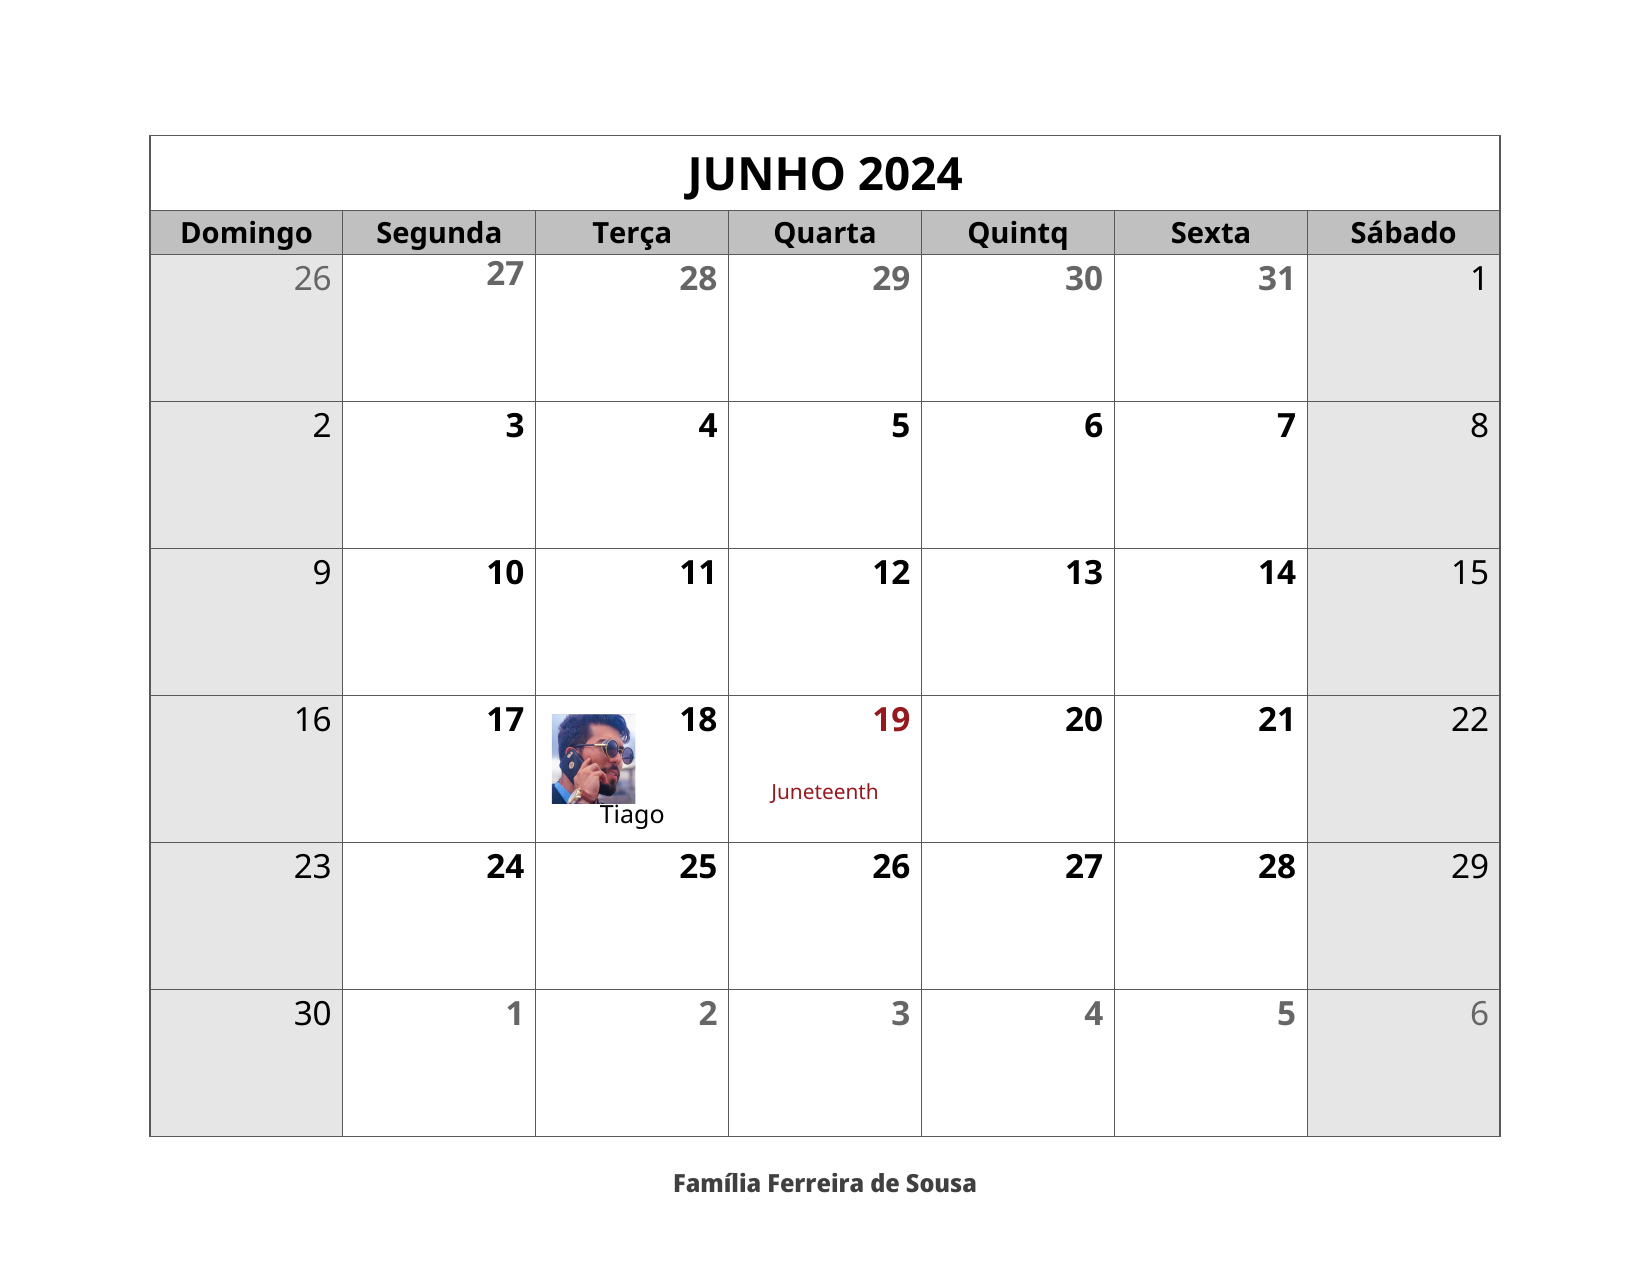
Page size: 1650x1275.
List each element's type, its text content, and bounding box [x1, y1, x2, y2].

table_cell [1115, 593, 1307, 695]
table_cell [922, 446, 1114, 548]
table_cell 18 [536, 696, 728, 740]
table_cell 5 [729, 402, 921, 446]
table_cell 7 [1115, 402, 1307, 446]
table_cell 26 [729, 843, 921, 887]
table_cell [343, 740, 535, 842]
table_cell 11 [536, 549, 728, 593]
table_cell 3 [729, 990, 921, 1034]
table_cell 30 [151, 990, 342, 1034]
table_cell 1 [1308, 255, 1499, 299]
table_cell 29 [729, 255, 921, 299]
table_cell [151, 446, 342, 548]
table_cell 4 [922, 990, 1114, 1034]
table_cell 21 [1115, 696, 1307, 740]
table_cell Sábado [1308, 211, 1499, 254]
table_cell [922, 1034, 1114, 1136]
table_cell [922, 593, 1114, 695]
table_cell [1115, 740, 1307, 842]
table_cell [729, 887, 921, 989]
table_cell 26 [151, 255, 342, 299]
table_cell 9 [151, 549, 342, 593]
table_cell Quarta [729, 211, 921, 254]
table_cell 8 [1308, 402, 1499, 446]
table_cell [1308, 1034, 1499, 1136]
table_cell [729, 1034, 921, 1136]
table_cell [1115, 1034, 1307, 1136]
table_cell [343, 887, 535, 989]
table_cell [151, 887, 342, 989]
table_cell 28 [536, 255, 728, 299]
table_cell 13 [922, 549, 1114, 593]
table_cell Tiago [536, 740, 728, 842]
table_cell 15 [1308, 549, 1499, 593]
table_cell 25 [536, 843, 728, 887]
table_cell Sexta [1115, 211, 1307, 254]
table_cell 17 [343, 696, 535, 740]
table_cell 14 [1115, 549, 1307, 593]
table_cell 2 [536, 990, 728, 1034]
table_cell 27 [922, 843, 1114, 887]
table_cell [922, 740, 1114, 842]
table_cell 23 [151, 843, 342, 887]
table_cell [536, 446, 728, 548]
table_cell 22 [1308, 696, 1499, 740]
table_cell [1308, 446, 1499, 548]
table_cell [343, 1034, 535, 1136]
table_cell [922, 299, 1114, 401]
table_cell [1115, 887, 1307, 989]
table_header JUNHO 2024 [151, 136, 1499, 210]
picture [551, 714, 636, 804]
table_cell [343, 593, 535, 695]
table_cell Quintq [922, 211, 1114, 254]
table_cell [1115, 299, 1307, 401]
table_cell [536, 1034, 728, 1136]
table_cell 29 [1308, 843, 1499, 887]
table_cell [729, 299, 921, 401]
table_cell 1 [343, 990, 535, 1034]
table_cell 6 [922, 402, 1114, 446]
table_cell 27 [343, 255, 535, 299]
table_cell [151, 1034, 342, 1136]
table_cell 5 [1115, 990, 1307, 1034]
table_cell [1308, 593, 1499, 695]
table_cell [536, 887, 728, 989]
table_cell 30 [922, 255, 1114, 299]
table_cell [922, 887, 1114, 989]
table_cell [536, 593, 728, 695]
table_cell [1308, 740, 1499, 842]
table_cell 2 [151, 402, 342, 446]
table_cell [343, 299, 535, 401]
table_cell 4 [536, 402, 728, 446]
table_cell 31 [1115, 255, 1307, 299]
table_cell 6 [1308, 990, 1499, 1034]
table_cell 20 [922, 696, 1114, 740]
table_cell [1308, 887, 1499, 989]
table_cell 19 [729, 696, 921, 740]
table_cell Segunda [343, 211, 535, 254]
table_cell Juneteenth [729, 740, 921, 842]
table_cell 10 [343, 549, 535, 593]
table_cell 3 [343, 402, 535, 446]
table_cell [729, 446, 921, 548]
table_cell 16 [151, 696, 342, 740]
table_cell [729, 593, 921, 695]
table_cell [151, 299, 342, 401]
table_cell Domingo [151, 211, 342, 254]
table_cell [343, 446, 535, 548]
table_cell [151, 740, 342, 842]
table_cell Terça [536, 211, 728, 254]
table_cell 24 [343, 843, 535, 887]
table_cell [1308, 299, 1499, 401]
table_cell [1115, 446, 1307, 548]
table_cell 28 [1115, 843, 1307, 887]
table_cell 12 [729, 549, 921, 593]
table_cell [536, 299, 728, 401]
table_cell [151, 593, 342, 695]
